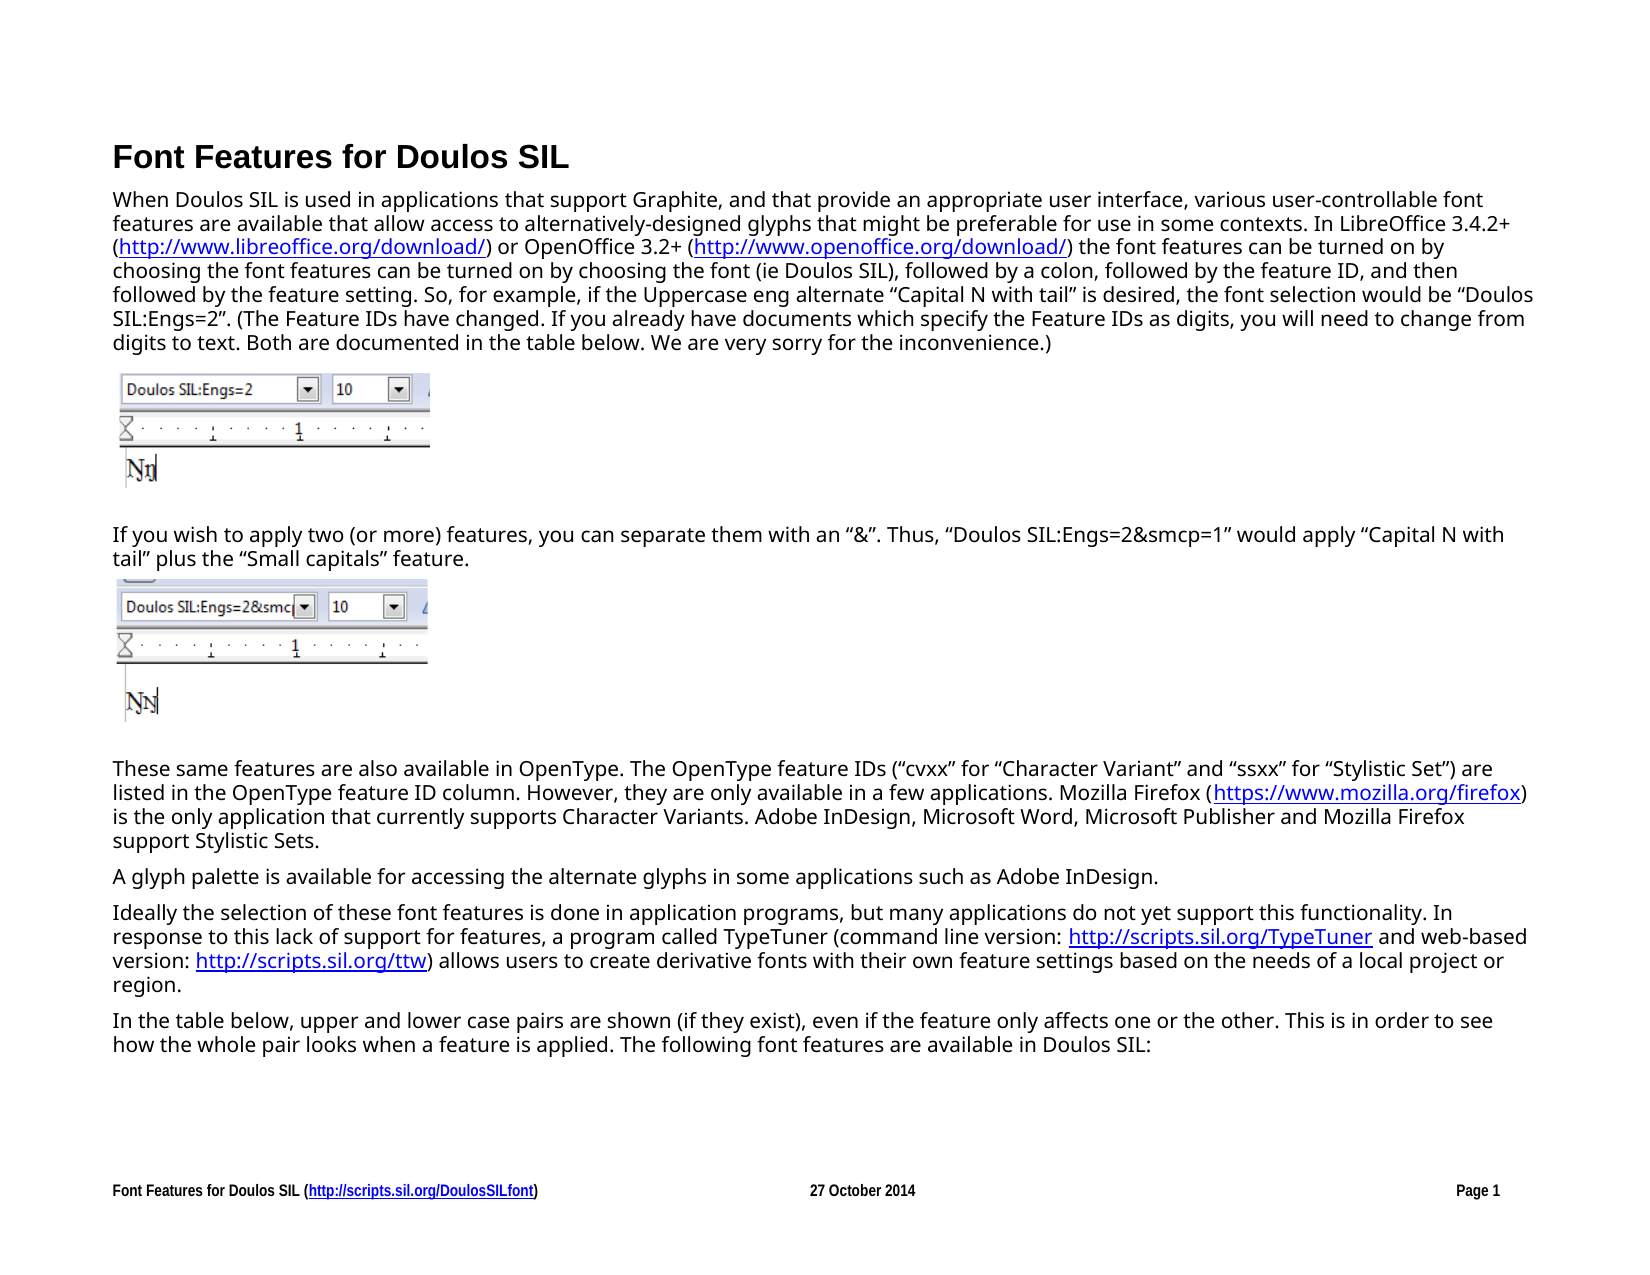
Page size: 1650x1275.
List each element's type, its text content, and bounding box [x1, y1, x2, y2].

text If you wish to apply two (or more) features, you can separate them with an “&”. Thus, “Doulos SIL:Engs=2&smcp=1” would apply “Capital N with tail” plus the “Small capitals” feature. [112, 523, 1537, 571]
text Ideally the selection of these font features is done in application programs, but many applications do not yet support this functionality. In response to this lack of support for features, a program called TypeTuner (command line version: http://scripts.sil.org/TypeTuner and web-based version: http://scripts.sil.org/ttw) allows users to create derivative fonts with their own feature settings based on the needs of a local project or region. [112, 901, 1537, 997]
text A glyph palette is available for accessing the alternate glyphs in some applications such as Adobe InDesign. [112, 865, 1537, 889]
text In the table below, upper and lower case pairs are shown (if they exist), even if the feature only affects one or the other. This is in order to see how the whole pair looks when a feature is applied. The following font features are available in Doulos SIL: [112, 1009, 1537, 1057]
picture [119, 373, 430, 488]
text When Doulos SIL is used in applications that support Graphite, and that provide an appropriate user interface, various user-controllable font features are available that allow access to alternatively-designed glyphs that might be preferable for use in some contexts. In LibreOffice 3.4.2+ (http://www.libreoffice.org/download/) or OpenOffice 3.2+ (http://www.openoffice.org/download/) the font features can be turned on by choosing the font features can be turned on by choosing the font (ie Doulos SIL), followed by a colon, followed by the feature ID, and then followed by the feature setting. So, for example, if the Uppercase eng alternate “Capital N with tail” is desired, the font selection would be “Doulos SIL:Engs=2”. (The Feature IDs have changed. If you already have documents which specify the Feature IDs as digits, you will need to change from digits to text. Both are documented in the table below. We are very sorry for the inconvenience.) [112, 188, 1537, 356]
text These same features are also available in OpenType. The OpenType feature IDs (“cvxx” for “Character Variant” and “ssxx” for “Stylistic Set”) are listed in the OpenType feature ID column. However, they are only available in a few applications. Mozilla Firefox (https://www.mozilla.org/firefox) is the only application that currently supports Character Variants. Adobe InDesign, Microsoft Word, Microsoft Publisher and Mozilla Firefox support Stylistic Sets. [112, 758, 1537, 853]
picture [116, 579, 428, 722]
subtitle Font Features for Doulos SIL [112, 137, 1537, 176]
